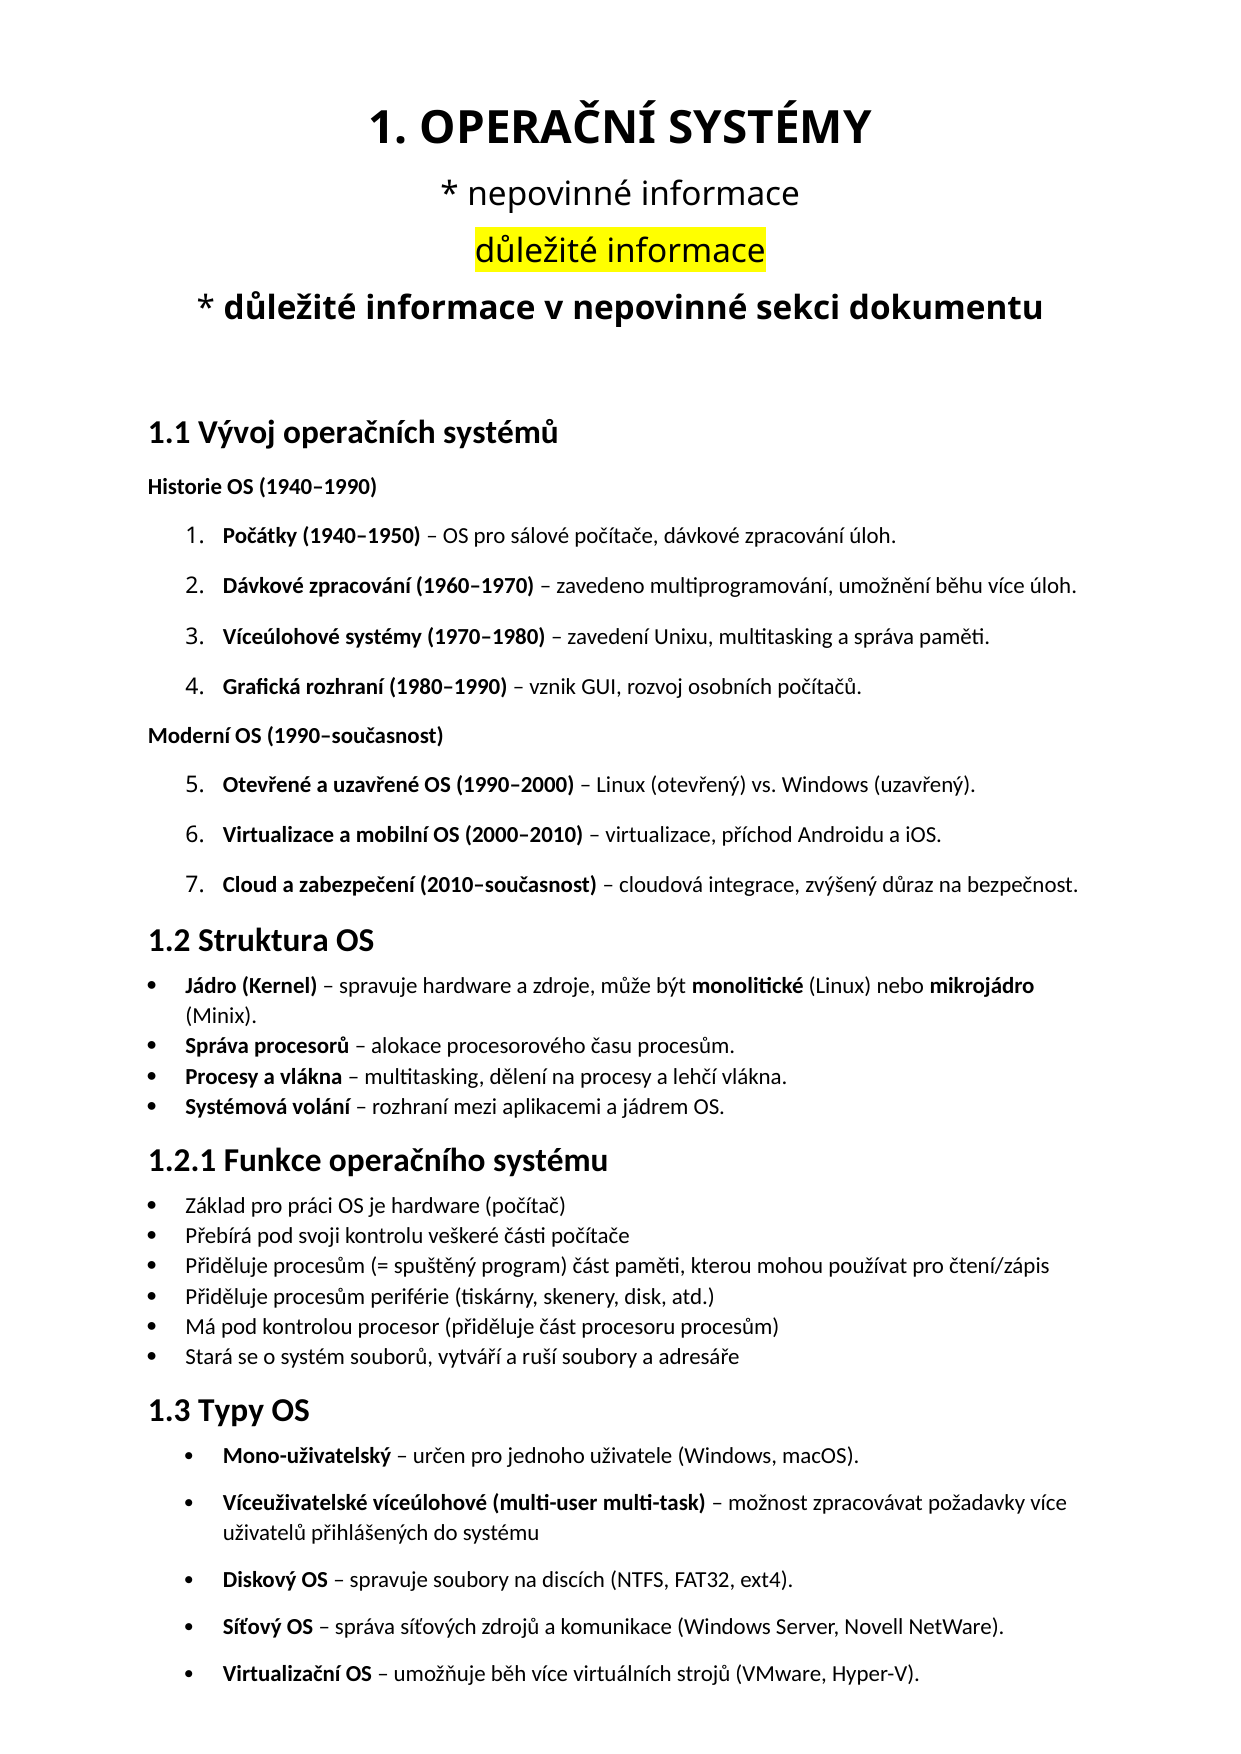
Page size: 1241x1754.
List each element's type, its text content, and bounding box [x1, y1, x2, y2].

list Víceúlohové systémy (1970–1980) – zavedení Unixu, multitasking a správa paměti. [185, 620, 1093, 651]
list Procesy a vlákna – multitasking, dělení na procesy a lehčí vlákna. [148, 1062, 1093, 1090]
text Moderní OS (1990–současnost) [148, 721, 1093, 749]
list Mono-uživatelský – určen pro jednoho uživatele (Windows, macOS). [185, 1441, 1093, 1469]
list Grafická rozhraní (1980–1990) – vznik GUI, rozvoj osobních počítačů. [185, 670, 1093, 702]
text 1.1 Vývoj operačních systémů [148, 412, 1093, 452]
list Diskový OS – spravuje soubory na discích (NTFS, FAT32, ext4). [185, 1565, 1093, 1593]
subtitle * nepovinné informace [148, 169, 1093, 215]
subtitle 1.2 Struktura OS [148, 919, 1093, 959]
list Jádro (Kernel) – spravuje hardware a zdroje, může být monolitické (Linux) nebo mikrojádro (Minix). [148, 971, 1093, 1029]
list Základ pro práci OS je hardware (počítač) [148, 1191, 1093, 1219]
text Historie OS (1940–1990) [148, 472, 1093, 500]
list Virtualizační OS – umožňuje běh více virtuálních strojů (VMware, Hyper-V). [185, 1659, 1093, 1687]
list Počátky (1940–1950) – OS pro sálové počítače, dávkové zpracování úloh. [185, 519, 1093, 550]
list Přebírá pod svoji kontrolu veškeré části počítače [148, 1221, 1093, 1249]
list Síťový OS – správa síťových zdrojů a komunikace (Windows Server, Novell NetWare). [185, 1612, 1093, 1640]
subtitle 1.3 Typy OS [148, 1389, 1093, 1430]
list Správa procesorů – alokace procesorového času procesům. [148, 1032, 1093, 1059]
list Dávkové zpracování (1960–1970) – zavedeno multiprogramování, umožnění běhu více úloh. [185, 569, 1093, 601]
list Přiděluje procesům periférie (tiskárny, skenery, disk, atd.) [148, 1282, 1093, 1310]
subtitle 1. OPERAČNÍ SYSTÉMY [148, 94, 1093, 157]
list Stará se o systém souborů, vytváří a ruší soubory a adresáře [148, 1342, 1093, 1370]
list Víceuživatelské víceúlohové (multi-user multi-task) – možnost zpracovávat požadavky více uživatelů přihlášených do systému [185, 1488, 1093, 1546]
subtitle důležité informace [148, 227, 1093, 272]
list Otevřené a uzavřené OS (1990–2000) – Linux (otevřený) vs. Windows (uzavřený). [185, 768, 1093, 799]
list Systémová volání – rozhraní mezi aplikacemi a jádrem OS. [148, 1092, 1093, 1120]
subtitle 1.2.1 Funkce operačního systému [148, 1139, 1093, 1179]
list Přiděluje procesům (= spuštěný program) část paměti, kterou mohou používat pro čtení/zápis [148, 1252, 1093, 1279]
list Cloud a zabezpečení (2010–současnost) – cloudová integrace, zvýšený důraz na bezpečnost. [185, 868, 1093, 900]
text * důležité informace v nepovinné sekci dokumentu [148, 284, 1093, 329]
list Má pod kontrolou procesor (přiděluje část procesoru procesům) [148, 1312, 1093, 1340]
list Virtualizace a mobilní OS (2000–2010) – virtualizace, příchod Androidu a iOS. [185, 818, 1093, 849]
